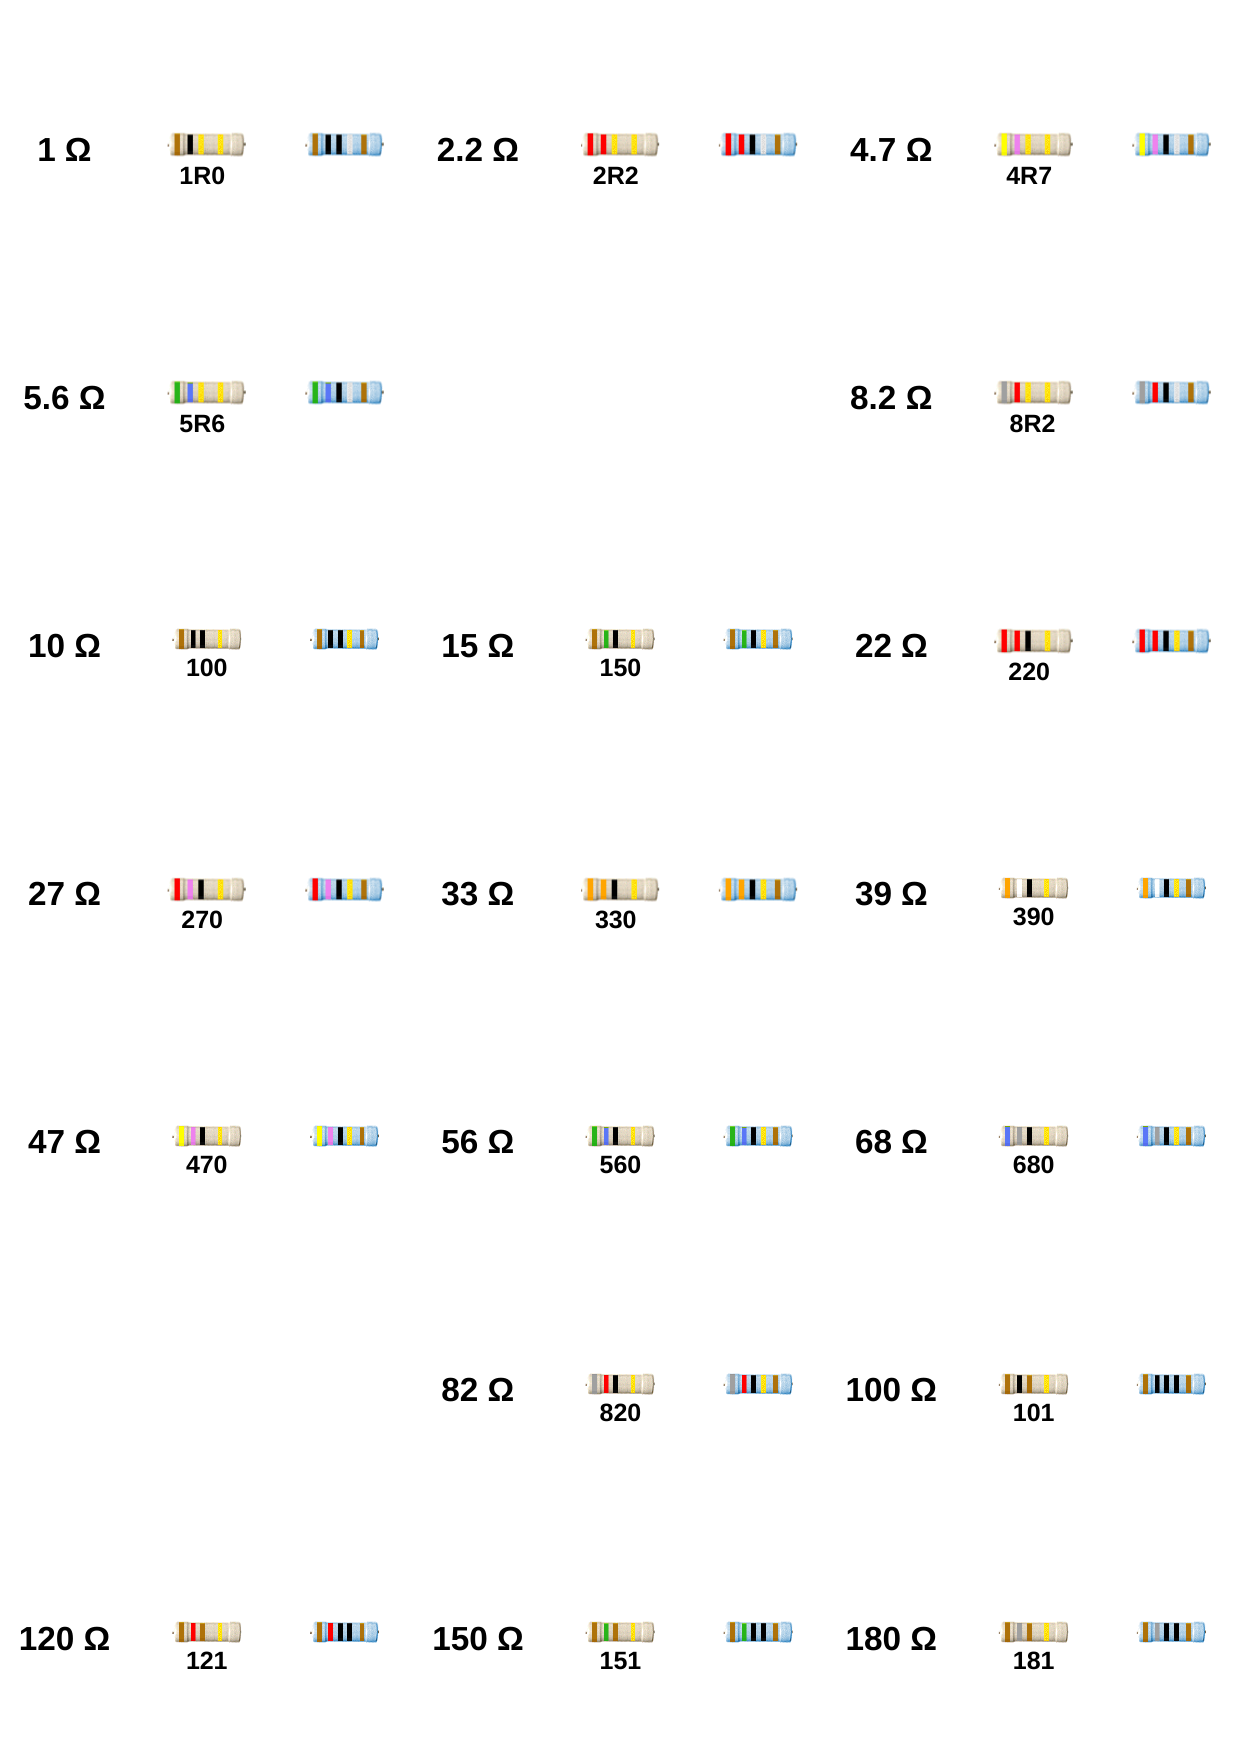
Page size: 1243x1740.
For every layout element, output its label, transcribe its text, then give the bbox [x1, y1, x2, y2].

table_header [1103, 869, 1240, 936]
table_header [689, 620, 827, 688]
table_header [689, 372, 827, 412]
picture [305, 874, 384, 906]
table_header 56 Ω [414, 1117, 551, 1184]
picture [585, 1122, 655, 1150]
table_header 82 Ω [414, 1365, 551, 1432]
picture [994, 626, 1073, 658]
picture [581, 874, 660, 906]
picture [310, 626, 379, 654]
picture [998, 1618, 1069, 1646]
picture [994, 377, 1073, 409]
picture [305, 129, 384, 161]
picture [723, 1618, 793, 1646]
picture [310, 1122, 379, 1150]
table_header 121 [138, 1613, 276, 1680]
picture [581, 129, 660, 161]
table_header 680 [965, 1117, 1102, 1184]
table_header 5.6 Ω [0, 372, 138, 443]
table_header [1103, 1365, 1240, 1432]
picture [167, 874, 246, 906]
picture [585, 1618, 655, 1646]
table_header 151 [551, 1613, 689, 1680]
table_header [689, 124, 827, 195]
table_header 5R6 [138, 372, 276, 443]
table_header 470 [138, 1117, 276, 1184]
table_header 100 Ω [827, 1365, 965, 1432]
table_header 560 [551, 1117, 689, 1184]
table_header [1103, 1117, 1240, 1184]
table_header 180 Ω [827, 1613, 965, 1680]
table_header [276, 1365, 413, 1405]
table_header [276, 1117, 413, 1184]
table_header 2.2 Ω [414, 124, 551, 195]
table_header [276, 1613, 413, 1680]
picture [1136, 1122, 1206, 1150]
table_header 39 Ω [827, 869, 965, 936]
table_header [689, 1613, 827, 1680]
picture [172, 626, 242, 654]
table_header 15 Ω [414, 620, 551, 688]
table_header [689, 1365, 827, 1432]
picture [998, 874, 1069, 902]
picture [585, 1370, 655, 1398]
table_header 4.7 Ω [827, 124, 965, 195]
picture [305, 377, 384, 409]
picture [172, 1122, 242, 1150]
table_header 68 Ω [827, 1117, 965, 1184]
table_header 820 [551, 1365, 689, 1432]
picture [1136, 1370, 1206, 1398]
picture [1136, 1618, 1206, 1646]
table_header [276, 620, 413, 688]
table_header 10 Ω [0, 620, 138, 688]
table_header [276, 124, 413, 195]
table_header 390 [965, 869, 1102, 936]
table_header 4R7 [965, 124, 1102, 195]
table_header 120 Ω [0, 1613, 138, 1680]
table_header 270 [138, 869, 276, 939]
table_header [276, 869, 413, 939]
picture [994, 129, 1073, 161]
table_header [276, 372, 413, 443]
table_header 100 [138, 620, 276, 688]
table_header [1103, 1613, 1240, 1680]
table_header [1103, 124, 1240, 195]
picture [172, 1618, 242, 1646]
picture [998, 1122, 1069, 1150]
picture [723, 1370, 793, 1398]
table_header [1103, 372, 1240, 443]
picture [585, 626, 655, 654]
table_header [0, 1365, 138, 1405]
picture [1132, 129, 1211, 161]
table_header 47 Ω [0, 1117, 138, 1184]
table_header 27 Ω [0, 869, 138, 939]
table_header 1 Ω [0, 124, 138, 195]
table_header 101 [965, 1365, 1102, 1432]
table_header 181 [965, 1613, 1102, 1680]
picture [167, 129, 246, 161]
table_header [138, 1365, 276, 1405]
table_header 22 Ω [827, 620, 965, 692]
table_header 1R0 [138, 124, 276, 195]
table_header [551, 372, 689, 412]
table_header 150 [551, 620, 689, 688]
table_header 8.2 Ω [827, 372, 965, 443]
picture [167, 377, 246, 409]
picture [718, 129, 798, 161]
picture [1132, 626, 1211, 658]
picture [310, 1618, 379, 1646]
picture [1132, 377, 1211, 409]
picture [723, 626, 793, 654]
table_header [1103, 620, 1240, 692]
table_header [689, 869, 827, 940]
table_header 8R2 [965, 372, 1102, 443]
table_header 33 Ω [414, 869, 551, 940]
picture [718, 874, 798, 906]
table_header [414, 372, 551, 412]
table_header 330 [551, 869, 689, 940]
picture [998, 1370, 1069, 1398]
table_header 150 Ω [414, 1613, 551, 1680]
picture [1136, 874, 1206, 902]
table_header 2R2 [551, 124, 689, 195]
picture [723, 1122, 793, 1150]
table_header [689, 1117, 827, 1184]
table_header 220 [965, 620, 1102, 692]
